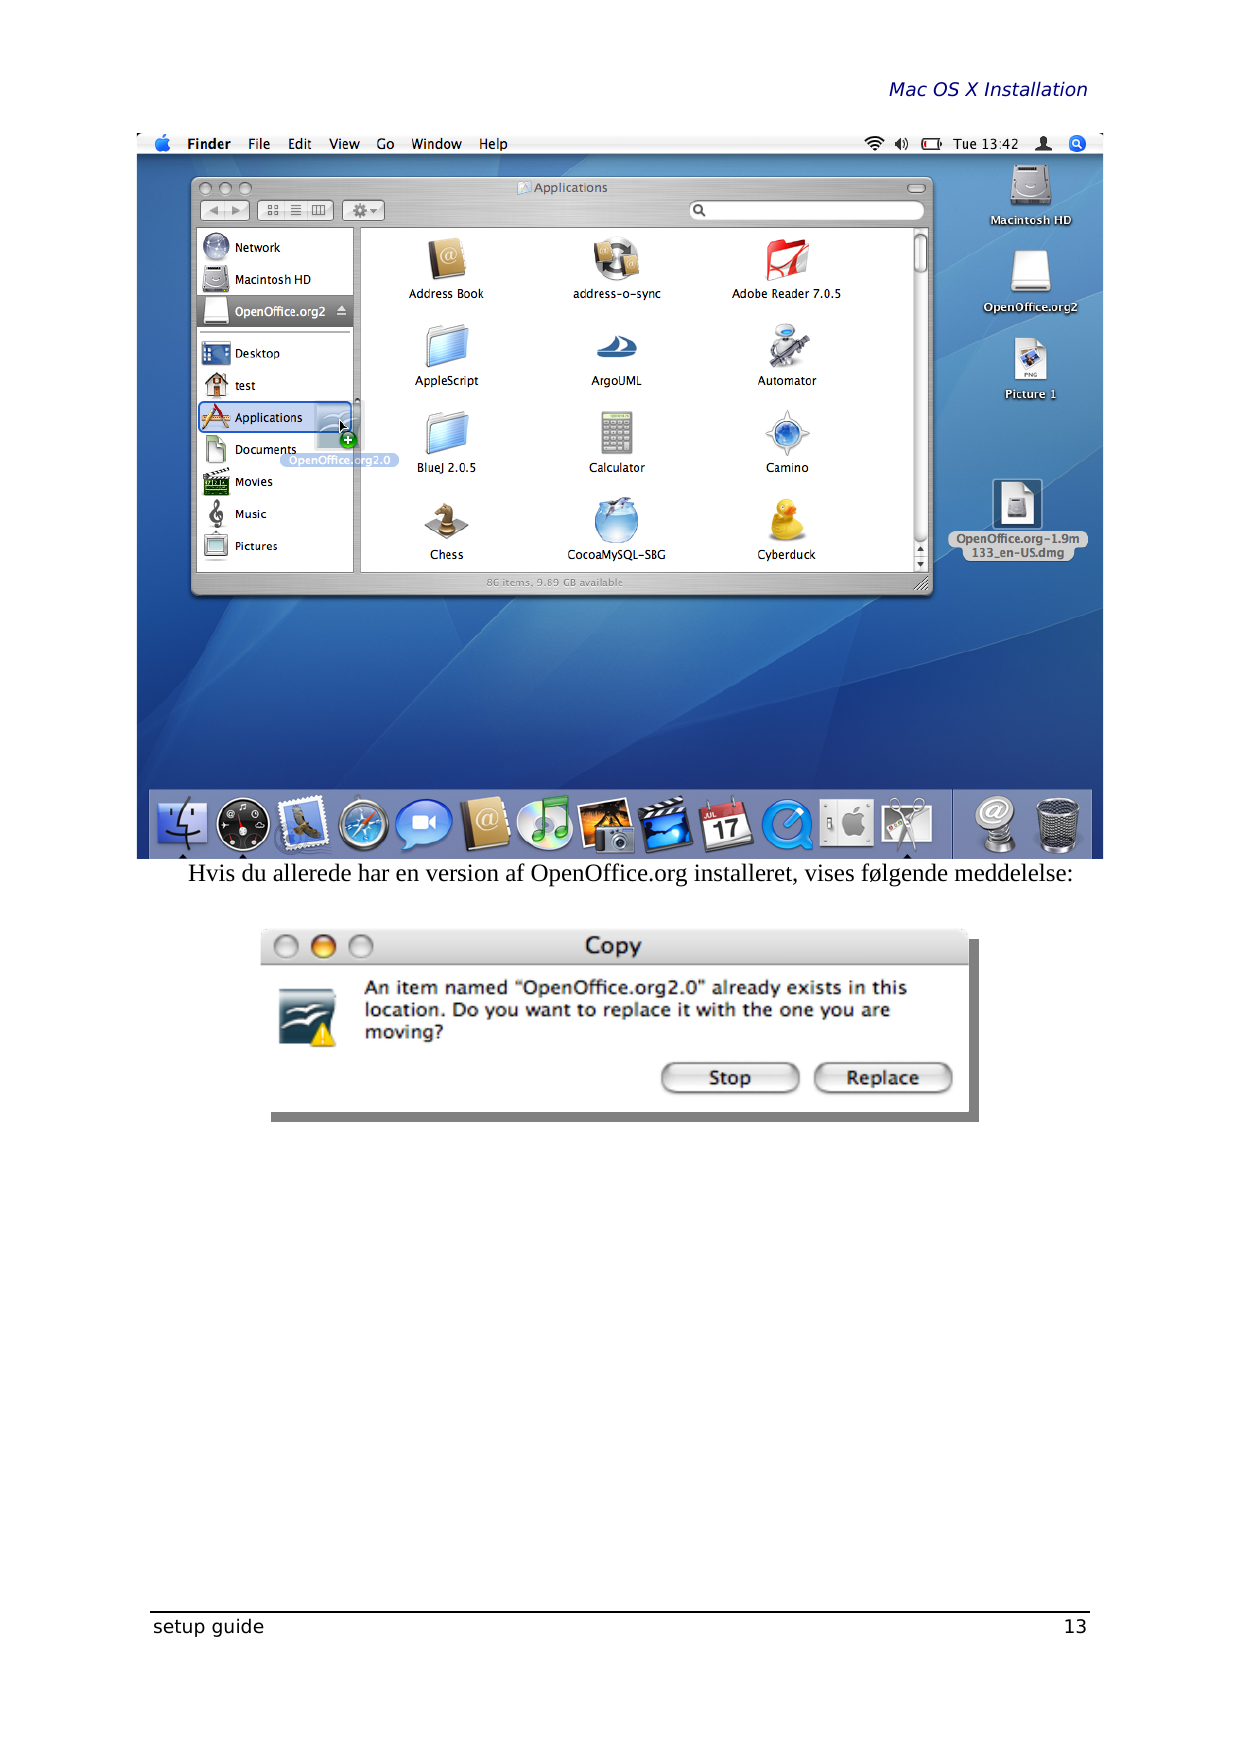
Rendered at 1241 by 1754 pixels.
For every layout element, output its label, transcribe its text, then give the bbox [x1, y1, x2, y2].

picture [260, 928, 969, 1112]
picture [136, 133, 1104, 859]
text Hvis du allerede har en version af OpenOffice.org installeret, vises følgende meddelelse: [188, 859, 1090, 886]
